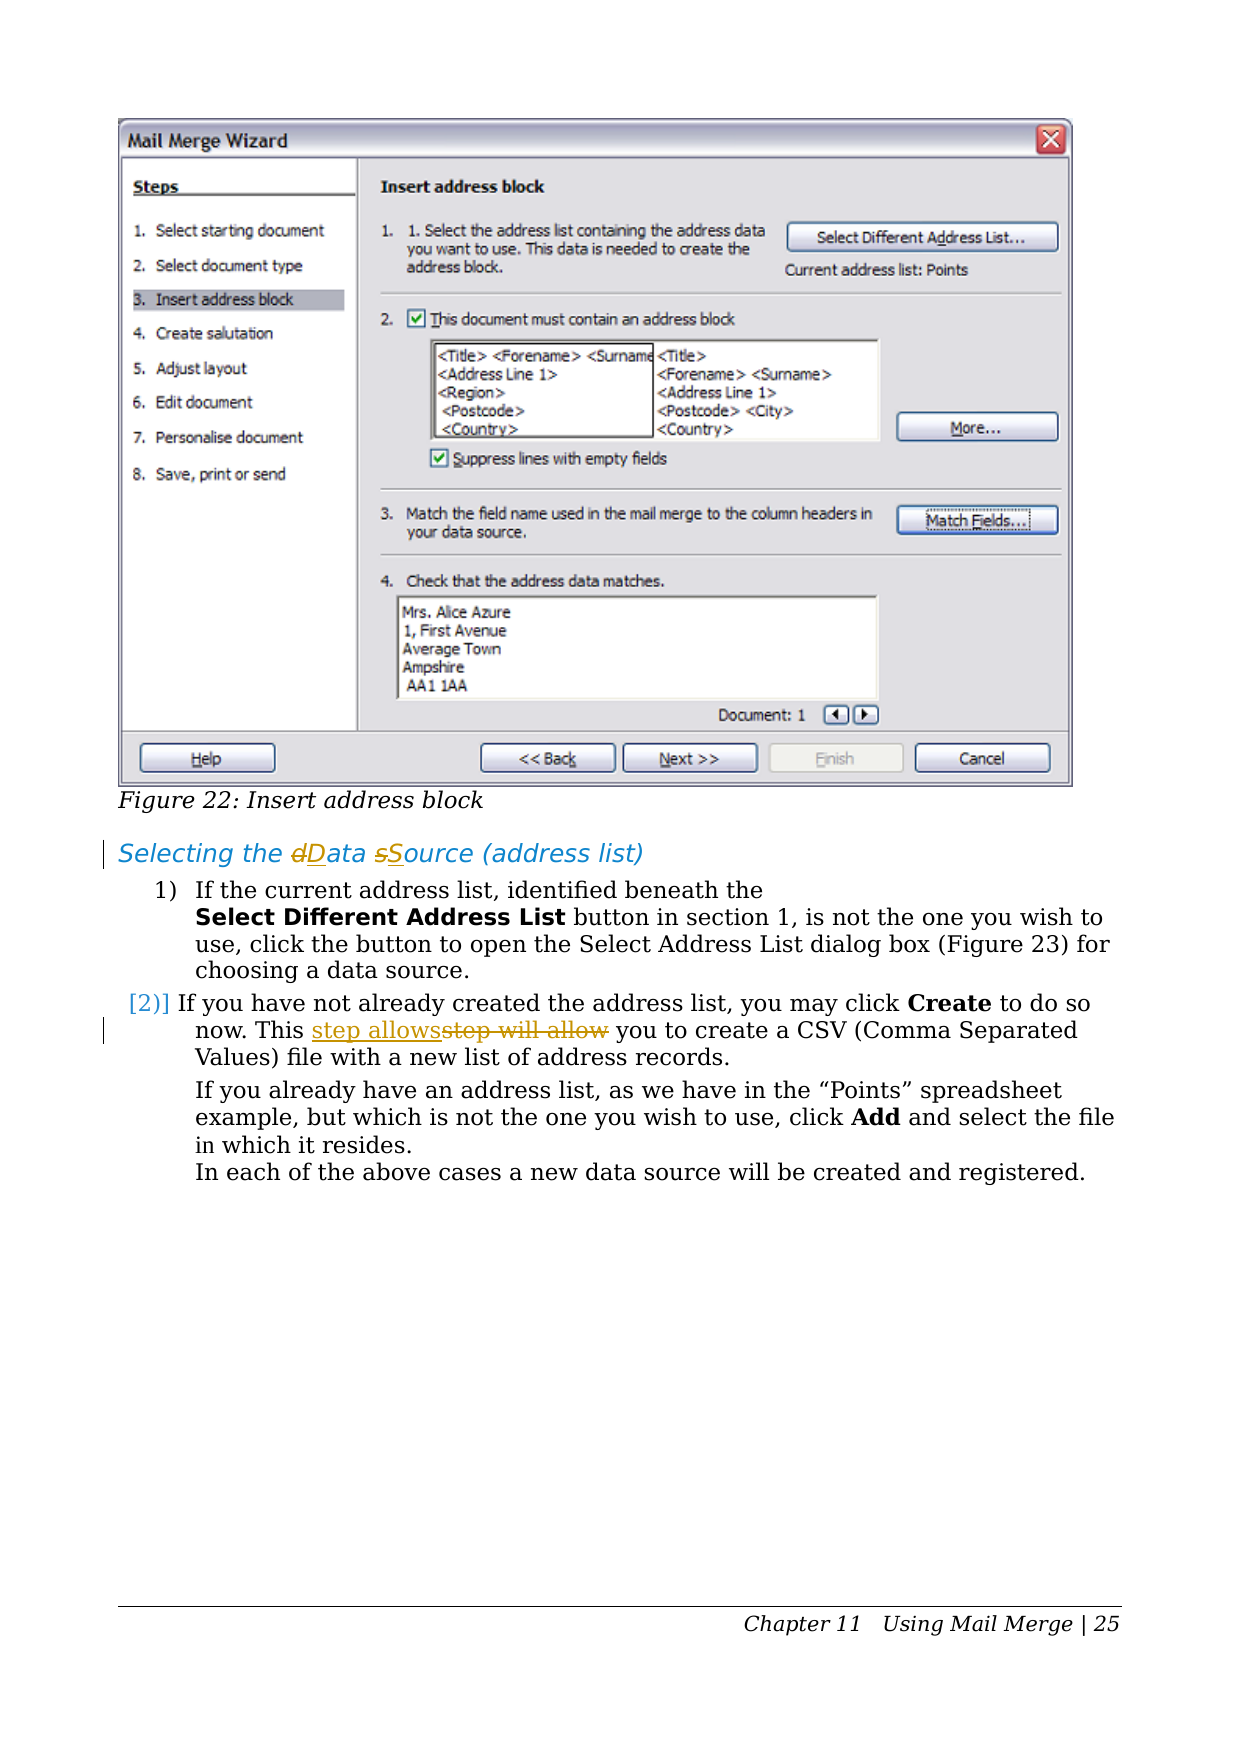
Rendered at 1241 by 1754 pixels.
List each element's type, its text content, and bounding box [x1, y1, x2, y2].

list If you have not already created the address list, you may click Create to do so now. This step allows you to create a CSV (Comma Separated Values) file with a new list of address records. [177, 990, 1122, 1071]
list If you already have an address list, as we have in the “Points” spreadsheet example, but which is not the one you wish to use, click Add and select the file in which it resides. [195, 1077, 1122, 1159]
subtitle Selecting the Data Source (address list) [118, 840, 1122, 869]
list If the current address list, identified beneath the Select Different Address List button in section 1, is not the one you wish to use, click the button to open the Select Address List dialog box (Figure 23) for choosing a data source. [177, 875, 1122, 984]
picture [118, 118, 1073, 787]
text Figure 22: Insert address block [118, 787, 1073, 813]
list In each of the above cases a new data source will be created and registered. [195, 1159, 1122, 1186]
